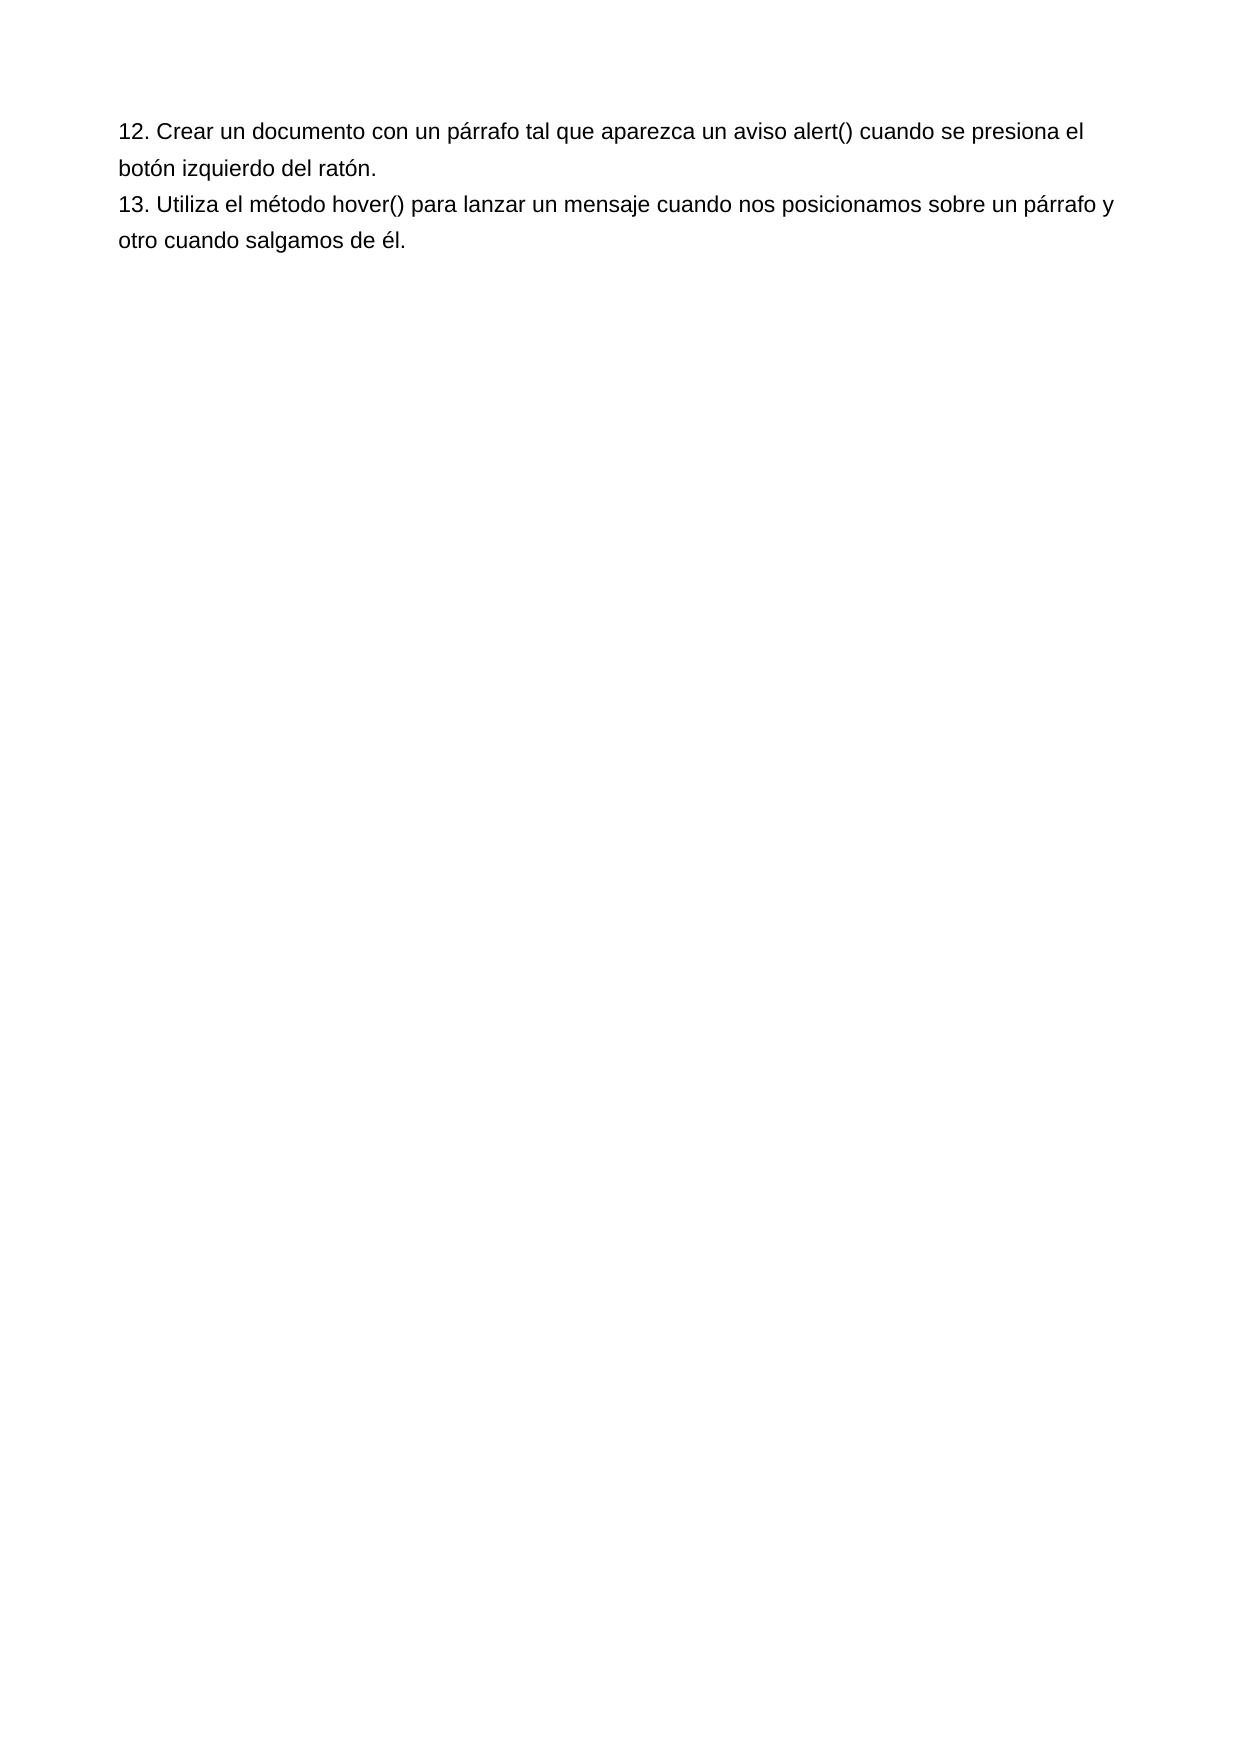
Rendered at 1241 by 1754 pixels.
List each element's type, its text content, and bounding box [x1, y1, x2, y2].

text 13. Utiliza el método hover() para lanzar un mensaje cuando nos posicionamos sobre un párrafo y otro cuando salgamos de él. [118, 191, 1122, 253]
text 12. Crear un documento con un párrafo tal que aparezca un aviso alert() cuando se presiona el botón izquierdo del ratón. [118, 118, 1122, 181]
